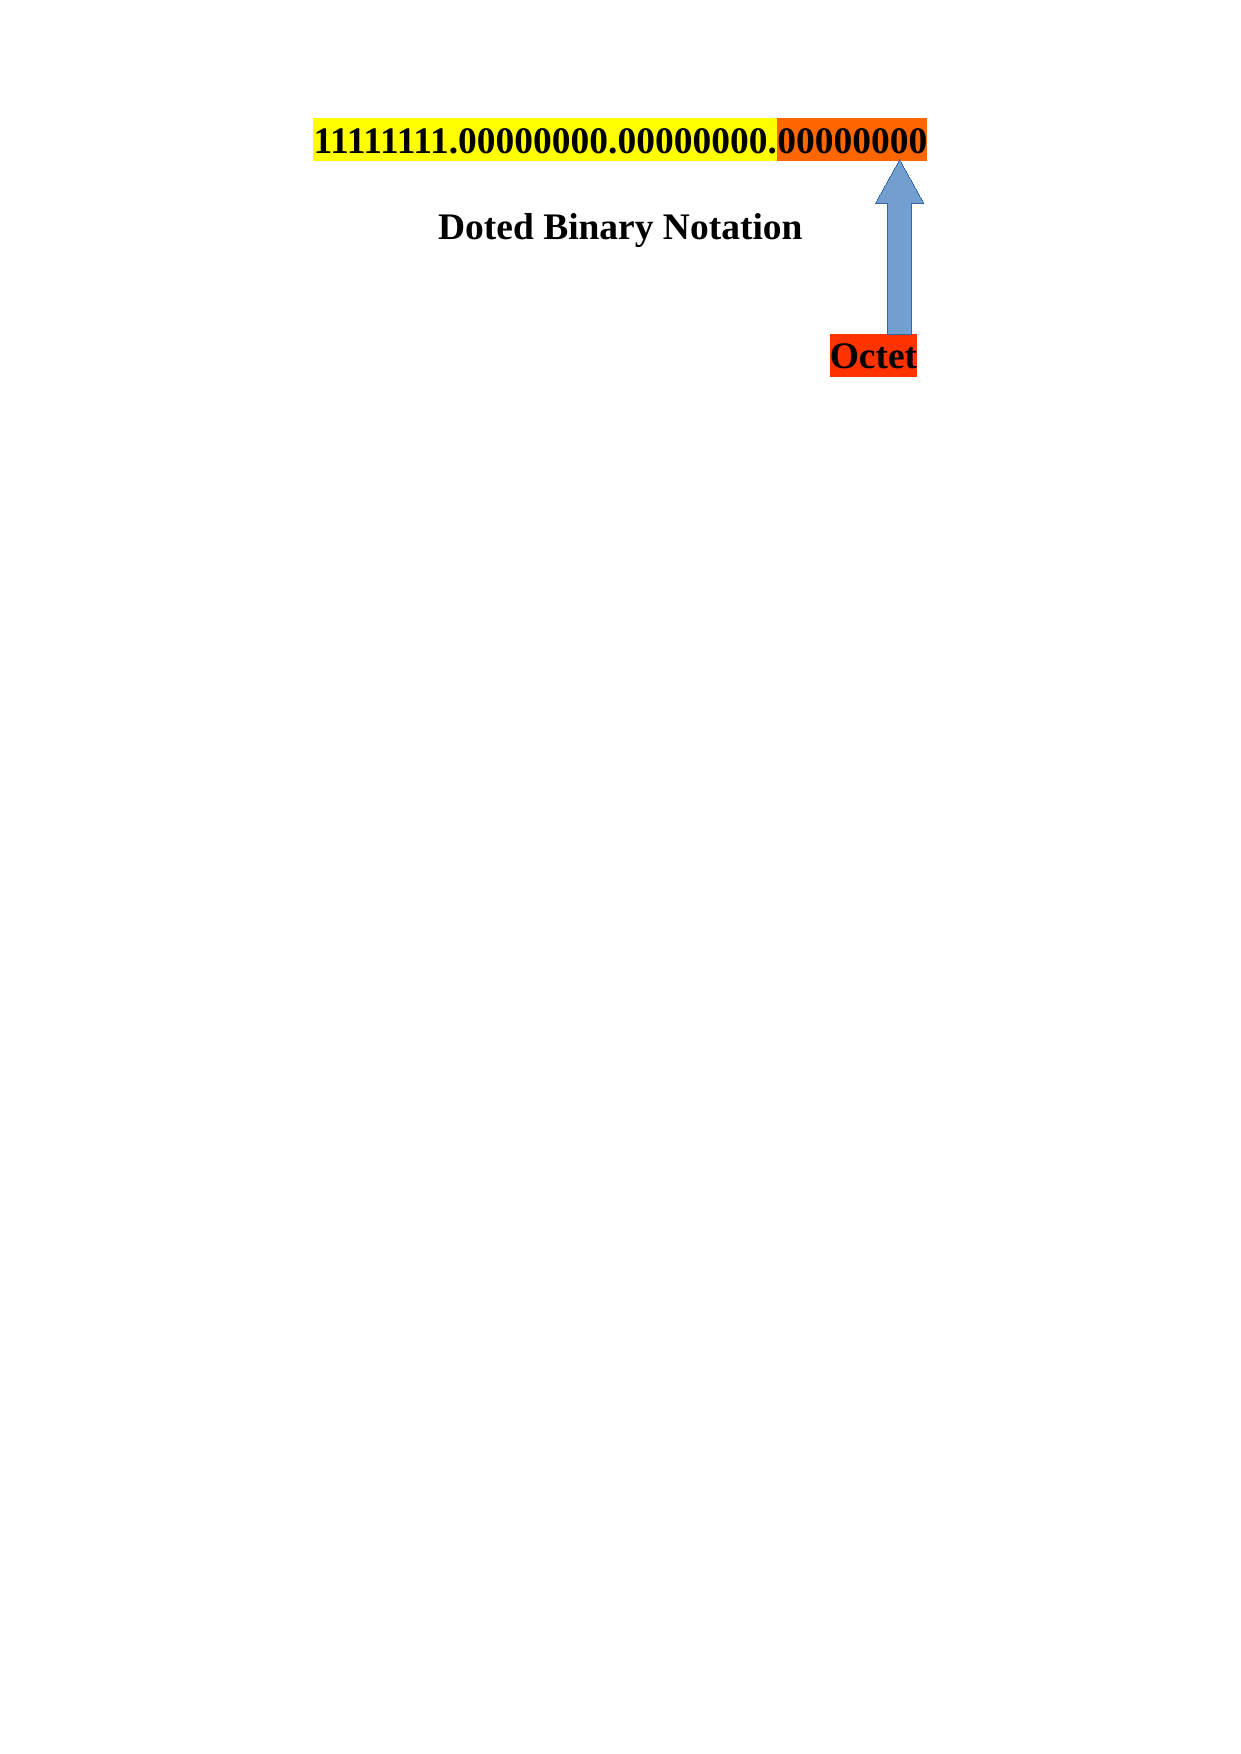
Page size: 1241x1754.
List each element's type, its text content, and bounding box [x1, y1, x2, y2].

text 11111111.00000000.00000000.00000000 [118, 118, 1122, 161]
text Doted Binary Notation [118, 204, 887, 247]
text [912, 204, 1122, 247]
text Octet [118, 334, 1122, 377]
